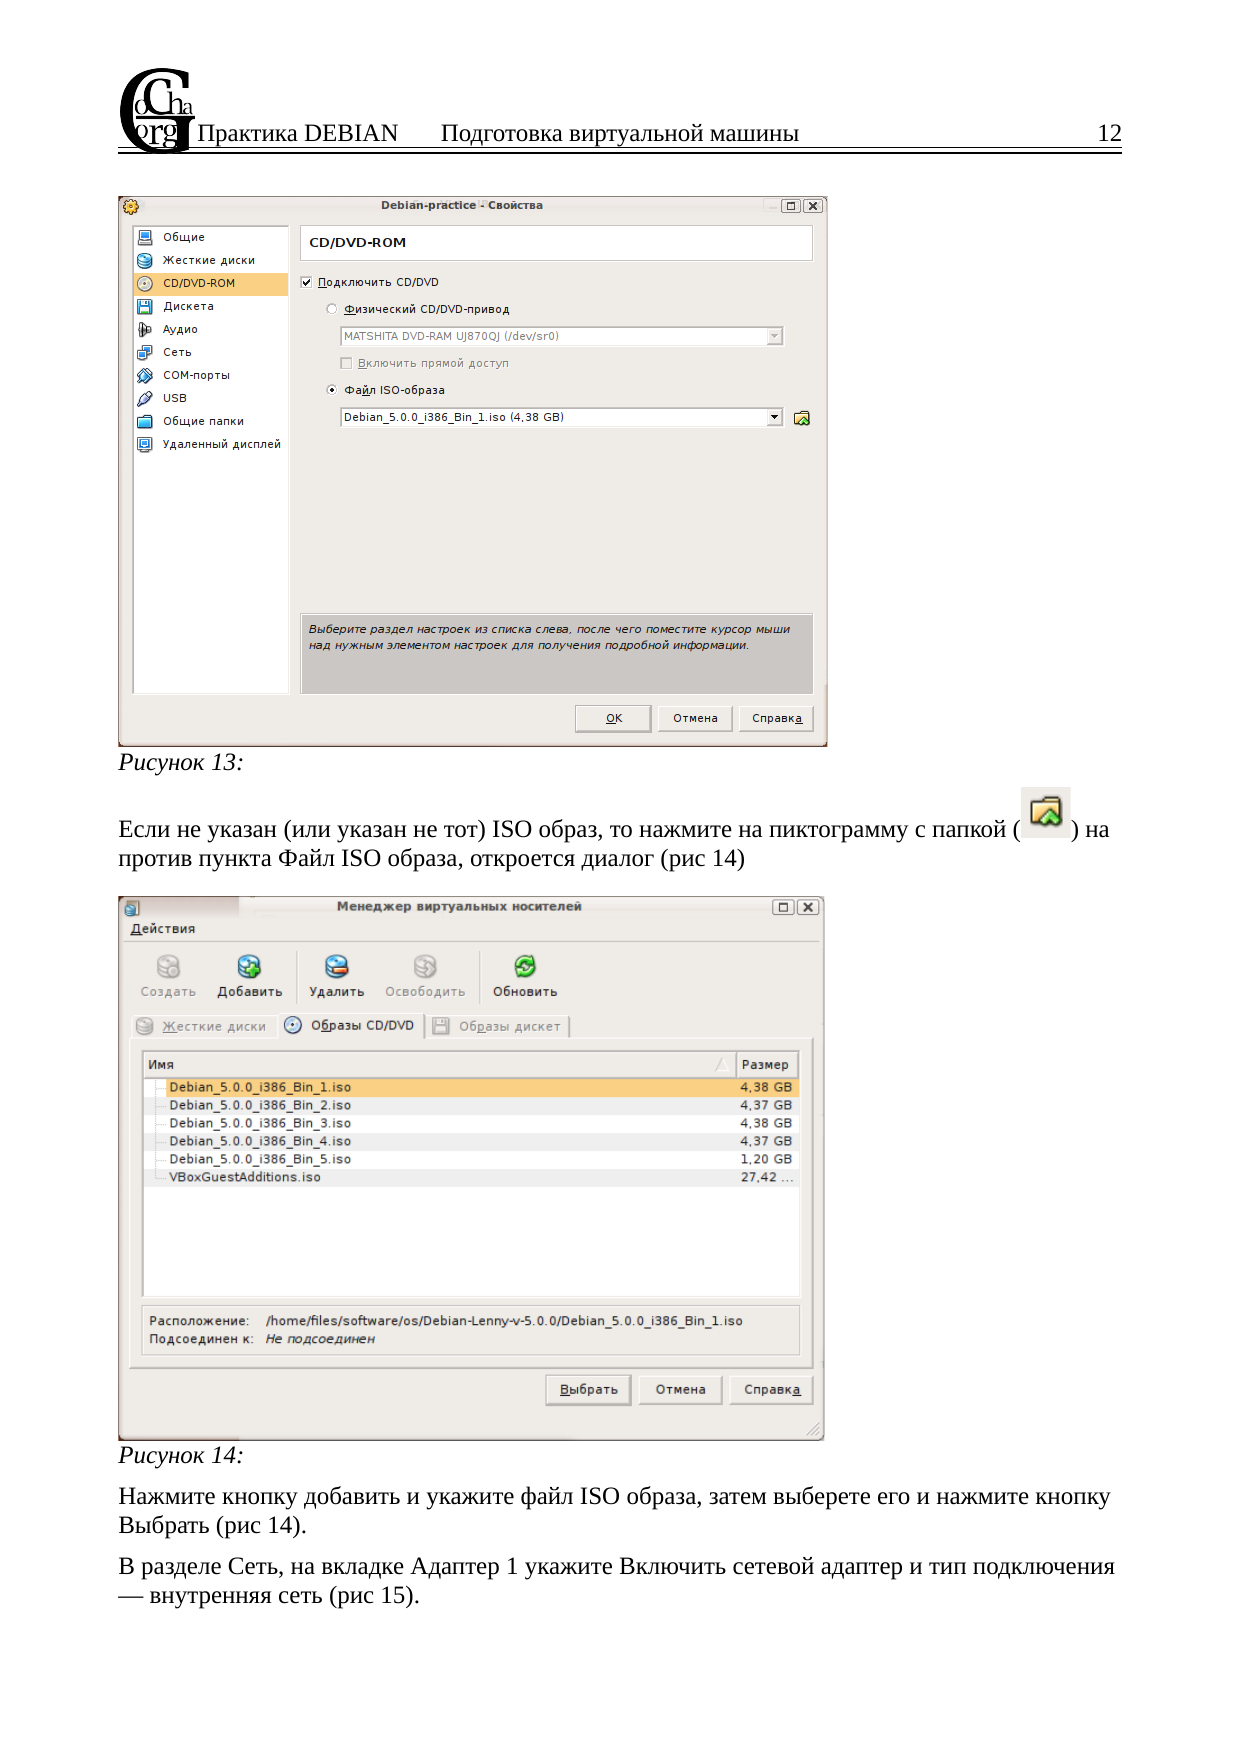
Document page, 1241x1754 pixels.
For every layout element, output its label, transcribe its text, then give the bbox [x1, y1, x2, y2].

text Если не указан (или указан не тот) ISO образ, то нажмите на пиктограмму с папкой () на против пункта Файл ISO образа, откроется диалог (рис 14) [118, 788, 1122, 871]
picture [120, 68, 195, 154]
picture [118, 196, 828, 747]
text Рисунок 13: [118, 747, 827, 775]
picture [1021, 787, 1071, 838]
picture [118, 896, 825, 1441]
text Нажмите кнопку добавить и укажите файл ISO образа, затем выберете его и нажмите кнопку Выбрать (рис 14). [118, 1481, 1122, 1539]
text В разделе Сеть, на вкладке Адаптер 1 укажите Включить сетевой адаптер и тип подключения — внутренняя сеть (рис 15). [118, 1551, 1122, 1609]
text Рисунок 14: [118, 1441, 824, 1469]
